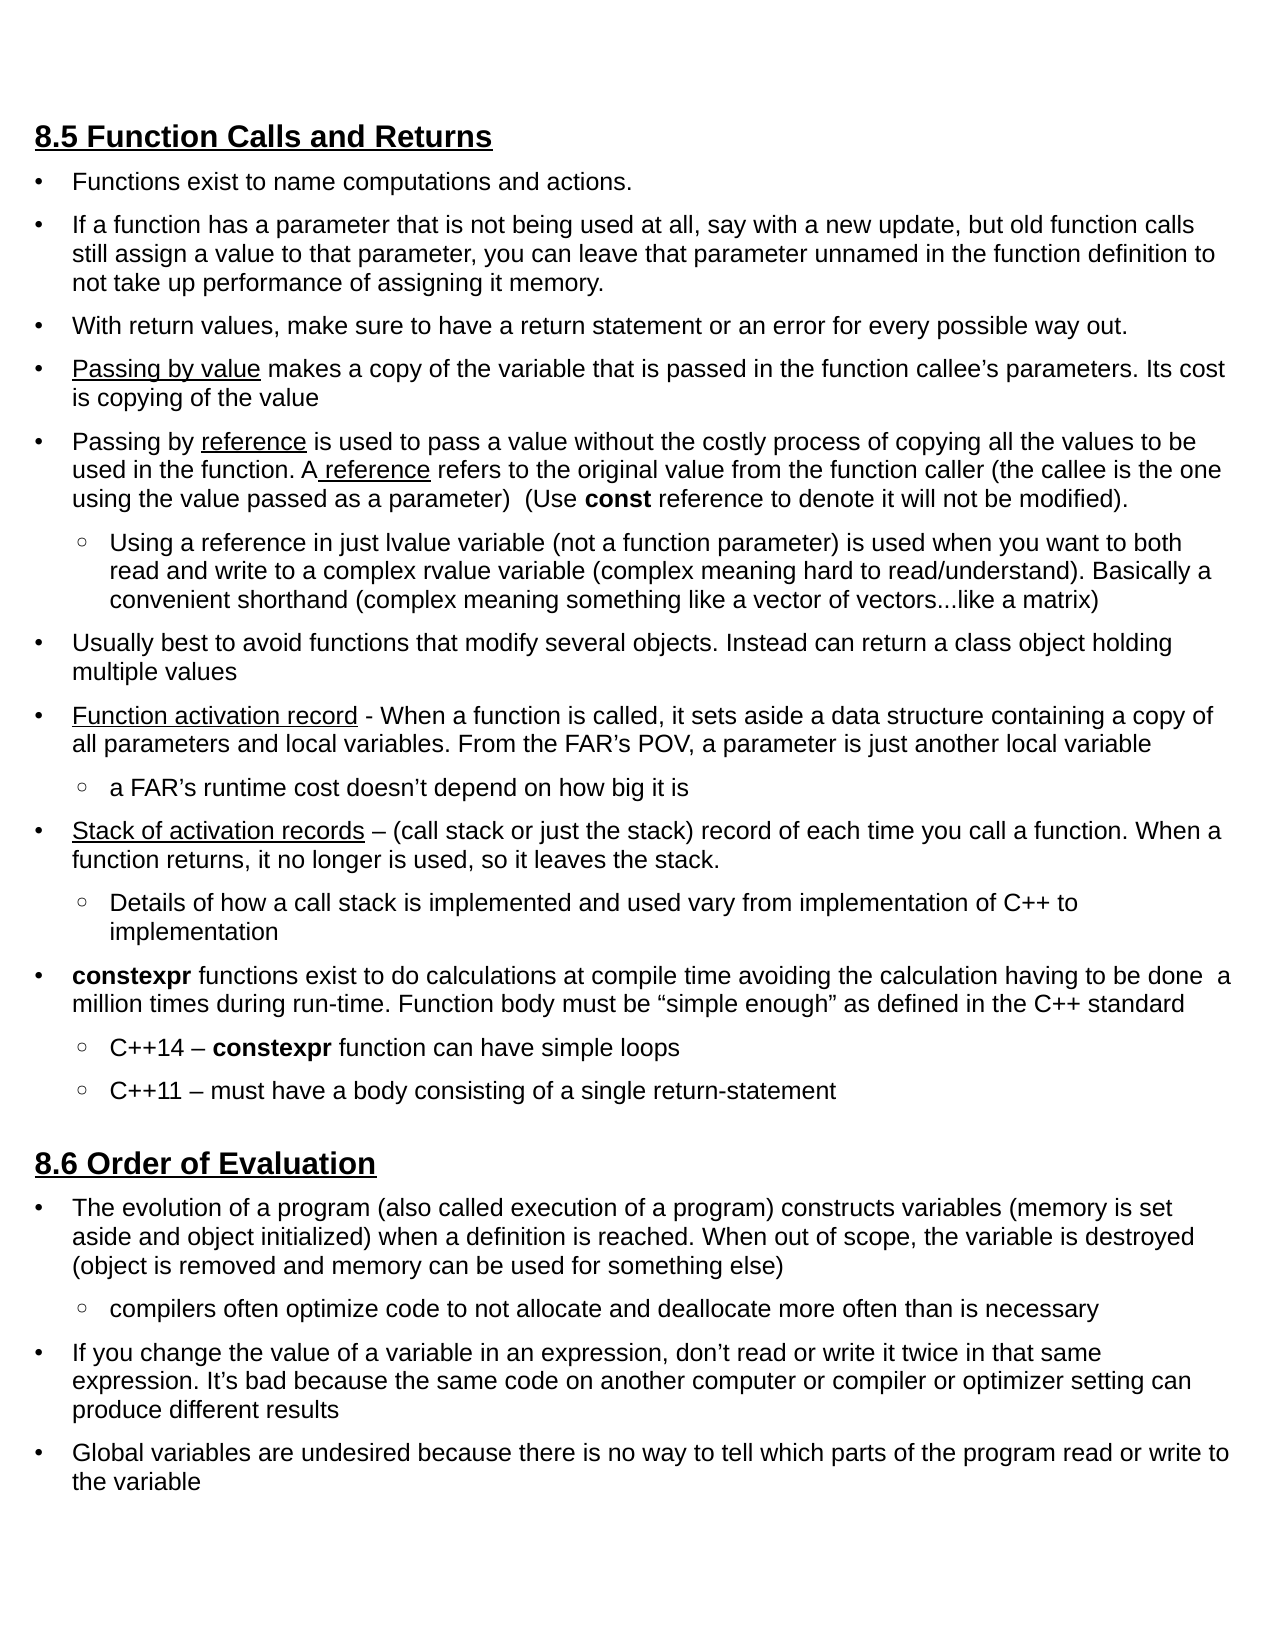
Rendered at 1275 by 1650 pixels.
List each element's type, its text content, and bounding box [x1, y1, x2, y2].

list Global variables are undesired because there is no way to tell which parts of the program read or write to the variable [34, 1438, 1232, 1496]
subtitle 8.5 Function Calls and Returns [34, 118, 1232, 154]
list constexpr functions exist to do calculations at compile time avoiding the calculation having to be done a million times during run-time. Function body must be “simple enough” as defined in the C++ standard [34, 961, 1232, 1018]
list C++14 – constexpr function can have simple loops [72, 1033, 1232, 1062]
subtitle 8.6 Order of Evaluation [34, 1145, 1232, 1181]
list Function activation record - When a function is called, it sets aside a data structure containing a copy of all parameters and local variables. From the FAR’s POV, a parameter is just another local variable [34, 701, 1232, 758]
list C++11 – must have a body consisting of a single return-statement [72, 1076, 1232, 1105]
list compilers often optimize code to not allocate and deallocate more often than is necessary [72, 1294, 1232, 1323]
list Functions exist to name computations and actions. [34, 167, 1232, 195]
list Passing by reference is used to pass a value without the costly process of copying all the values to be used in the function. A reference refers to the original value from the function caller (the callee is the one using the value passed as a parameter) (Use const reference to denote it will not be modified). [34, 427, 1232, 513]
list With return values, make sure to have a return statement or an error for every possible way out. [34, 311, 1232, 340]
list Using a reference in just lvalue variable (not a function parameter) is used when you want to both read and write to a complex rvalue variable (complex meaning hard to read/understand). Basically a convenient shorthand (complex meaning something like a vector of vectors...like a matrix) [72, 527, 1232, 614]
list If you change the value of a variable in an expression, don’t read or write it twice in that same expression. It’s bad because the same code on another computer or compiler or optimizer setting can produce different results [34, 1337, 1232, 1424]
list The evolution of a program (also called execution of a program) constructs variables (memory is set aside and object initialized) when a definition is reached. When out of scope, the variable is destroyed (object is removed and memory can be used for something else) [34, 1193, 1232, 1279]
list Passing by value makes a copy of the variable that is passed in the function callee’s parameters. Its cost is copying of the value [34, 354, 1232, 412]
list Stack of activation records – (call stack or just the stack) record of each time you call a function. When a function returns, it no longer is used, so it leaves the stack. [34, 816, 1232, 874]
list If a function has a parameter that is not being used at all, say with a new update, but old function calls still assign a value to that parameter, you can leave that parameter unnamed in the function definition to not take up performance of assigning it memory. [34, 210, 1232, 296]
list a FAR’s runtime cost doesn’t depend on how big it is [72, 773, 1232, 802]
list Usually best to avoid functions that modify several objects. Instead can return a class object holding multiple values [34, 628, 1232, 686]
list Details of how a call stack is implemented and used vary from implementation of C++ to implementation [72, 888, 1232, 946]
